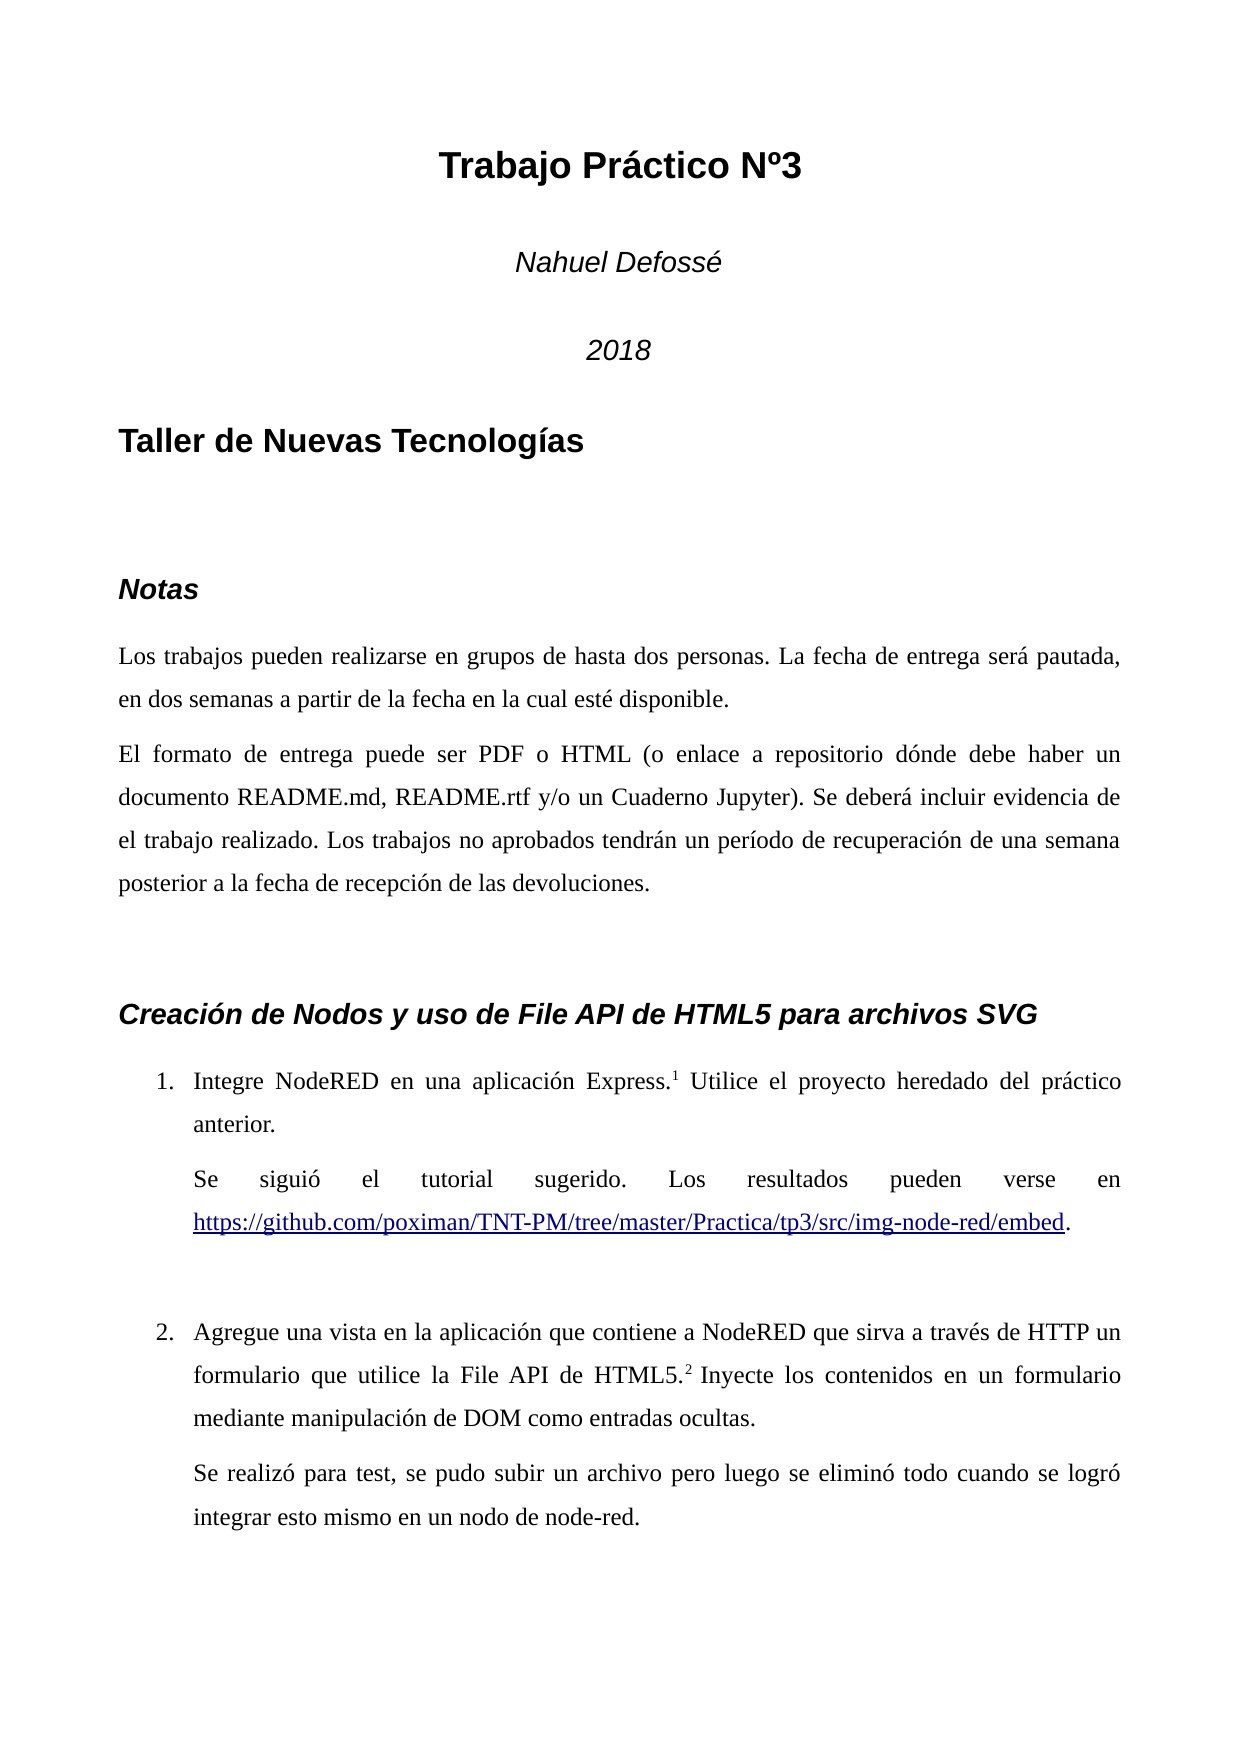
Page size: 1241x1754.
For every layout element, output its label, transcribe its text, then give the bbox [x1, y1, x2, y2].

list Integre NodeRED en una aplicación Express.1 Utilice el proyecto heredado del práctico anterior. [156, 1066, 1122, 1138]
text El formato de entrega puede ser PDF o HTML (o enlace a repositorio dónde debe haber un documento README.md, README.rtf y/o un Cuaderno Jupyter). Se deberá incluir evidencia de el trabajo realizado. Los trabajos no aprobados tendrán un período de recuperación de una semana posterior a la fecha de recepción de las devoluciones. [118, 739, 1122, 897]
subtitle 2018 [118, 333, 1122, 367]
list Se realizó para test, se pudo subir un archivo pero luego se eliminó todo cuando se logró integrar esto mismo en un nodo de node-red. [156, 1458, 1122, 1530]
subtitle Creación de Nodos y uso de File API de HTML5 para archivos SVG [118, 997, 1122, 1031]
list Agregue una vista en la aplicación que contiene a NodeRED que sirva a través de HTTP un formulario que utilice la File API de HTML5.2 Inyecte los contenidos en un formulario mediante manipulación de DOM como entradas ocultas. [156, 1317, 1122, 1432]
subtitle Taller de Nuevas Tecnologías [118, 421, 1122, 459]
subtitle Notas [118, 572, 1122, 606]
title Trabajo Práctico Nº3 [118, 143, 1122, 186]
text Los trabajos pueden realizarse en grupos de hasta dos personas. La fecha de entrega será pautada, en dos semanas a partir de la fecha en la cual esté disponible. [118, 641, 1122, 713]
subtitle Nahuel Defossé [118, 245, 1122, 279]
list Se siguió el tutorial sugerido. Los resultados pueden verse en https://github.com/poximan/TNT-PM/tree/master/Practica/tp3/src/img-node-red/embed. [156, 1164, 1122, 1236]
